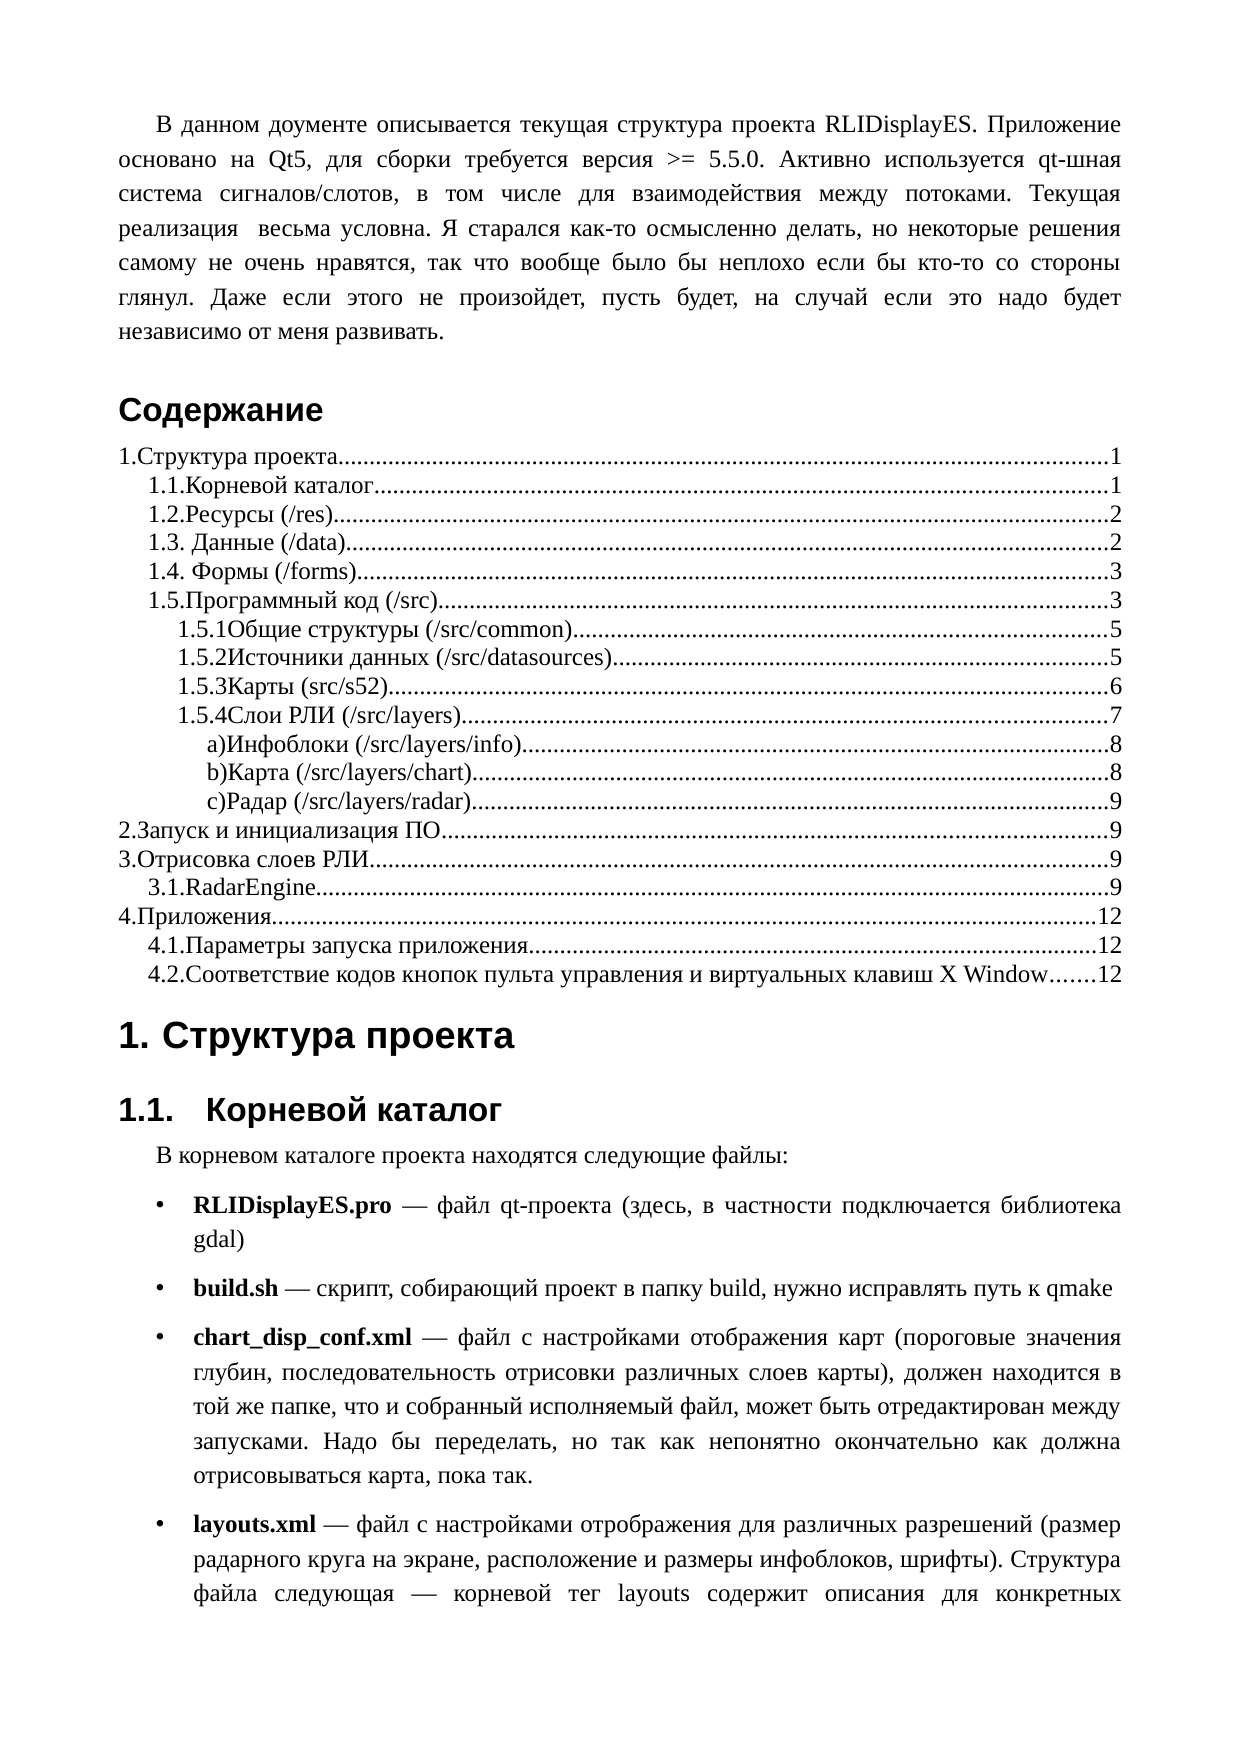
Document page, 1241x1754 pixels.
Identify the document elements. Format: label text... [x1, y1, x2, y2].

text 4.Приложения 12 [118, 901, 1122, 930]
text 1.4. Формы (/forms) 3 [148, 556, 1122, 585]
list RLIDisplayES.pro — файл qt-проекта (здесь, в частности подключается библиотека gdal) [156, 1190, 1122, 1253]
text b)Карта (/src/layers/chart) 8 [207, 757, 1122, 786]
text 2.Запуск и инициализация ПО 9 [118, 815, 1122, 844]
text 1.5.1Общие структуры (/src/common) 5 [177, 614, 1122, 642]
subtitle Корневой каталог [118, 1089, 1122, 1128]
text 1.5.3Карты (src/s52) 6 [177, 671, 1122, 700]
text 4.1.Параметры запуска приложения 12 [148, 930, 1122, 959]
text 1.5.Программный код (/src) 3 [148, 585, 1122, 614]
text 1.3. Данные (/data) 2 [148, 527, 1122, 556]
text 3.1.RadarEngine 9 [148, 872, 1122, 901]
text 1.5.4Слои РЛИ (/src/layers) 7 [177, 700, 1122, 729]
list layouts.xml — файл с настройками отрображения для различных разрешений (размер радарного круга на экране, расположение и размеры инфоблоков, шрифты). Структура файла следующая — корневой тег layouts содержит описания для конкретных [156, 1509, 1122, 1607]
text 4.2.Соответствие кодов кнопок пульта управления и виртуальных клавиш X Window 12 [148, 959, 1122, 987]
text c)Радар (/src/layers/radar) 9 [207, 786, 1122, 815]
list build.sh — скрипт, собирающий проект в папку build, нужно исправлять путь к qmake [156, 1273, 1122, 1302]
text a)Инфоблоки (/src/layers/info) 8 [207, 729, 1122, 757]
text 1.Структура проекта 1 [118, 441, 1122, 470]
subtitle Содержание [118, 390, 1122, 429]
text 3.Отрисовка слоев РЛИ 9 [118, 844, 1122, 872]
text 1.5.2Источники данных (/src/datasources) 5 [177, 642, 1122, 671]
list chart_disp_conf.xml — файл с настройками отображения карт (пороговые значения глубин, последовательность отрисовки различных слоев карты), должен находится в той же папке, что и собранный исполняемый файл, может быть отредактирован между запусками. Надо бы переделать, но так как непонятно окончательно как должна отрисовываться карта, пока так. [156, 1322, 1122, 1489]
text В данном доументе описывается текущая структура проекта RLIDisplayES. Приложение основано на Qt5, для сборки требуется версия >= 5.5.0. Активно используется qt-шная система сигналов/слотов, в том числе для взаимодействия между потоками. Текущая реализация весьма условна. Я старался как-то осмысленно делать, но некоторые решения самому не очень нравятся, так что вообще было бы неплохо если бы кто-то со стороны глянул. Даже если этого не произойдет, пусть будет, на случай если это надо будет независимо от меня развивать. [118, 109, 1122, 345]
text 1.1.Корневой каталог 1 [148, 470, 1122, 499]
text В корневом каталоге проекта находятся следующие файлы: [118, 1141, 1122, 1169]
subtitle Структура проекта [118, 1012, 1122, 1056]
text 1.2.Ресурсы (/res) 2 [148, 499, 1122, 527]
